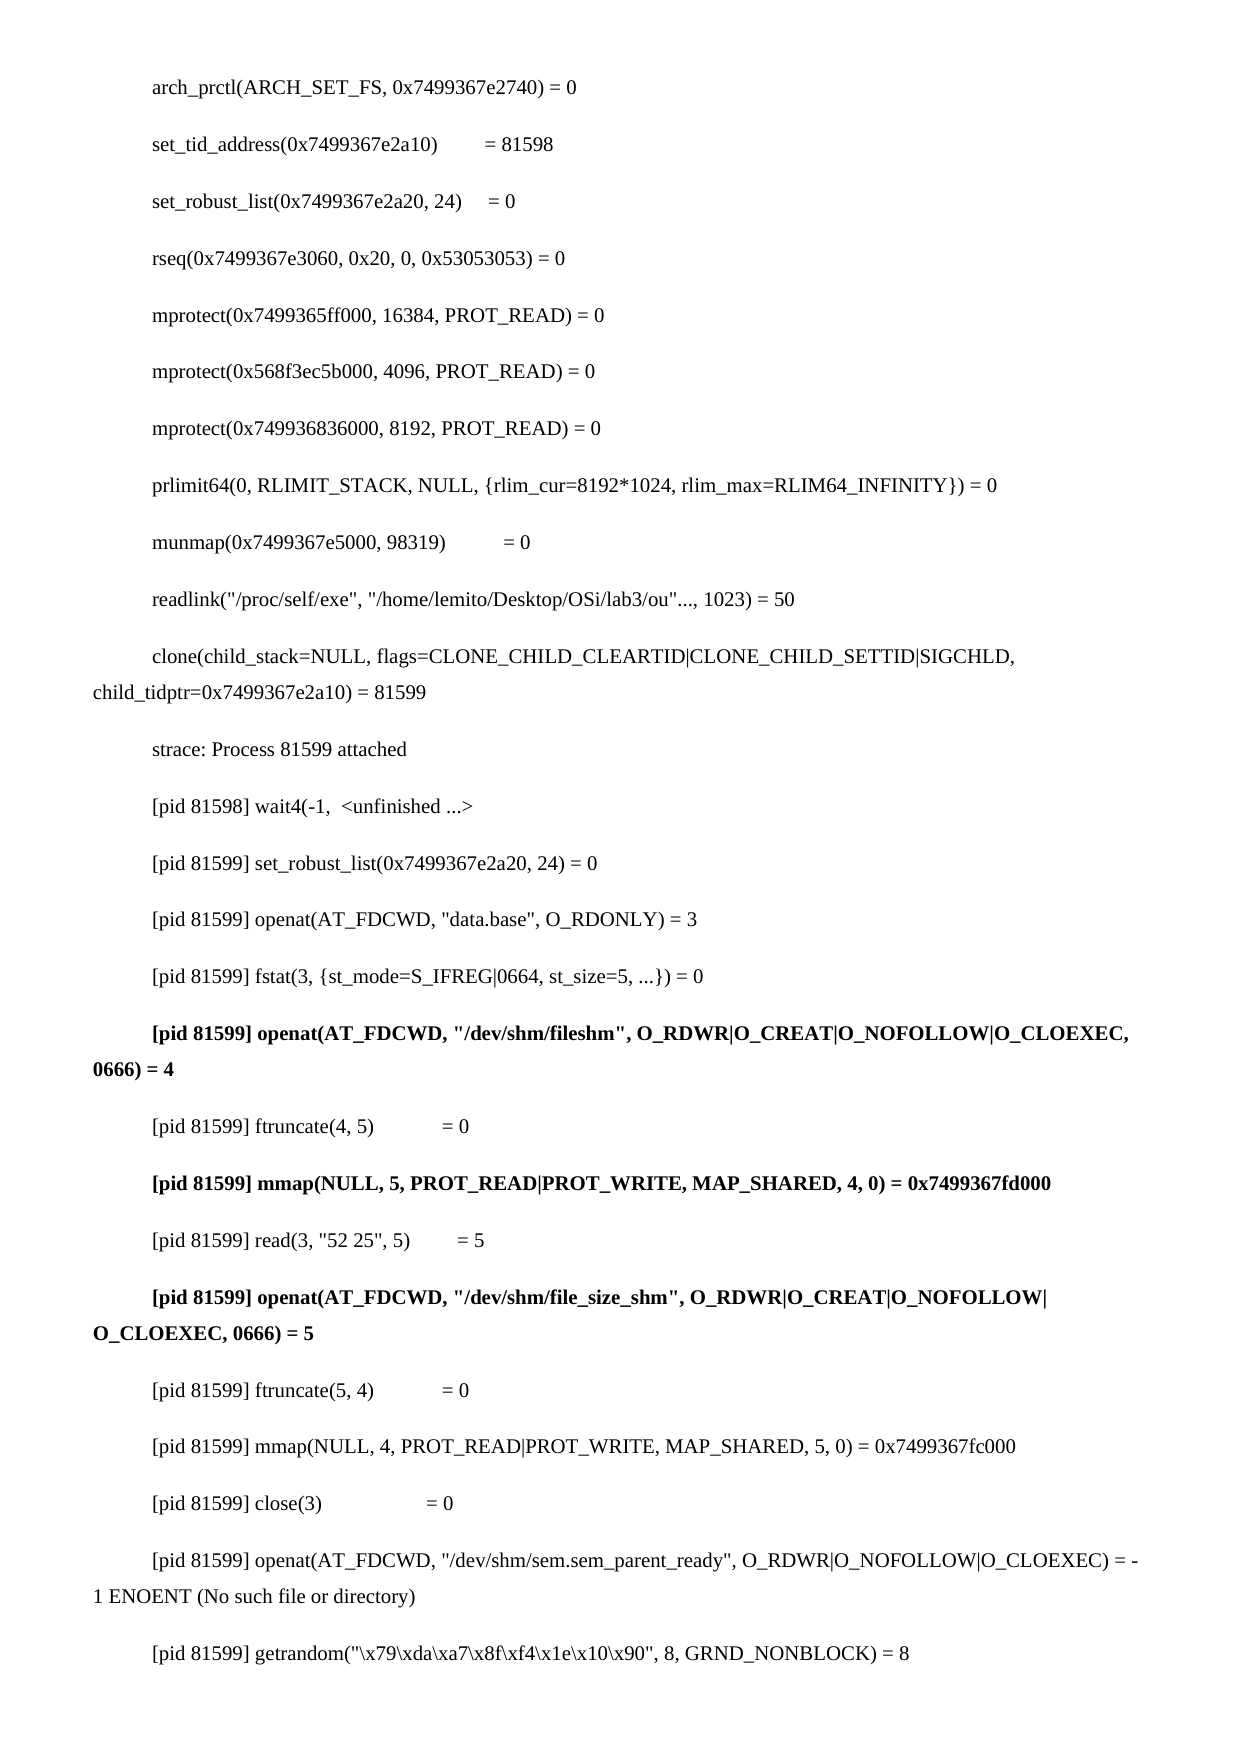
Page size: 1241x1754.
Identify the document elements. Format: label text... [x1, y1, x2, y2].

text prlimit64(0, RLIMIT_STACK, NULL, {rlim_cur=8192*1024, rlim_max=RLIM64_INFINITY}) = 0 [93, 473, 1147, 497]
text [pid 81599] openat(AT_FDCWD, "/dev/shm/sem.sem_parent_ready", O_RDWR|O_NOFOLLOW|O_CLOEXEC) = -1 ENOENT (No such file or directory) [93, 1548, 1147, 1608]
text [pid 81599] read(3, "52 25", 5) = 5 [93, 1228, 1147, 1252]
text mprotect(0x7499365ff000, 16384, PROT_READ) = 0 [93, 302, 1147, 327]
text [pid 81599] ftruncate(5, 4) = 0 [93, 1377, 1147, 1402]
text [pid 81599] openat(AT_FDCWD, "/dev/shm/file_size_shm", O_RDWR|O_CREAT|O_NOFOLLOW|O_CLOEXEC, 0666) = 5 [93, 1284, 1147, 1345]
text [pid 81599] close(3) = 0 [93, 1491, 1147, 1515]
text [pid 81599] getrandom("\x79\xda\xa7\x8f\xf4\x1e\x10\x90", 8, GRND_NONBLOCK) = 8 [93, 1641, 1147, 1665]
text arch_prctl(ARCH_SET_FS, 0x7499367e2740) = 0 [93, 75, 1147, 99]
text readlink("/proc/self/exe", "/home/lemito/Desktop/OSi/lab3/ou"..., 1023) = 50 [93, 587, 1147, 611]
text rseq(0x7499367e3060, 0x20, 0, 0x53053053) = 0 [93, 246, 1147, 270]
text [pid 81599] set_robust_list(0x7499367e2a20, 24) = 0 [93, 850, 1147, 874]
text munmap(0x7499367e5000, 98319) = 0 [93, 530, 1147, 554]
text [pid 81599] ftruncate(4, 5) = 0 [93, 1114, 1147, 1138]
text [pid 81599] mmap(NULL, 4, PROT_READ|PROT_WRITE, MAP_SHARED, 5, 0) = 0x7499367fc000 [93, 1434, 1147, 1458]
text [pid 81599] mmap(NULL, 5, PROT_READ|PROT_WRITE, MAP_SHARED, 4, 0) = 0x7499367fd000 [93, 1171, 1147, 1195]
text clone(child_stack=NULL, flags=CLONE_CHILD_CLEARTID|CLONE_CHILD_SETTID|SIGCHLD, child_tidptr=0x7499367e2a10) = 81599 [93, 644, 1147, 704]
text [pid 81598] wait4(-1, <unfinished ...> [93, 793, 1147, 818]
text set_robust_list(0x7499367e2a20, 24) = 0 [93, 189, 1147, 213]
text set_tid_address(0x7499367e2a10) = 81598 [93, 132, 1147, 156]
text mprotect(0x749936836000, 8192, PROT_READ) = 0 [93, 416, 1147, 440]
text [pid 81599] openat(AT_FDCWD, "/dev/shm/fileshm", O_RDWR|O_CREAT|O_NOFOLLOW|O_CLOEXEC, 0666) = 4 [93, 1021, 1147, 1081]
text [pid 81599] fstat(3, {st_mode=S_IFREG|0664, st_size=5, ...}) = 0 [93, 964, 1147, 988]
text [pid 81599] openat(AT_FDCWD, "data.base", O_RDONLY) = 3 [93, 907, 1147, 931]
text mprotect(0x568f3ec5b000, 4096, PROT_READ) = 0 [93, 359, 1147, 383]
text strace: Process 81599 attached [93, 737, 1147, 761]
